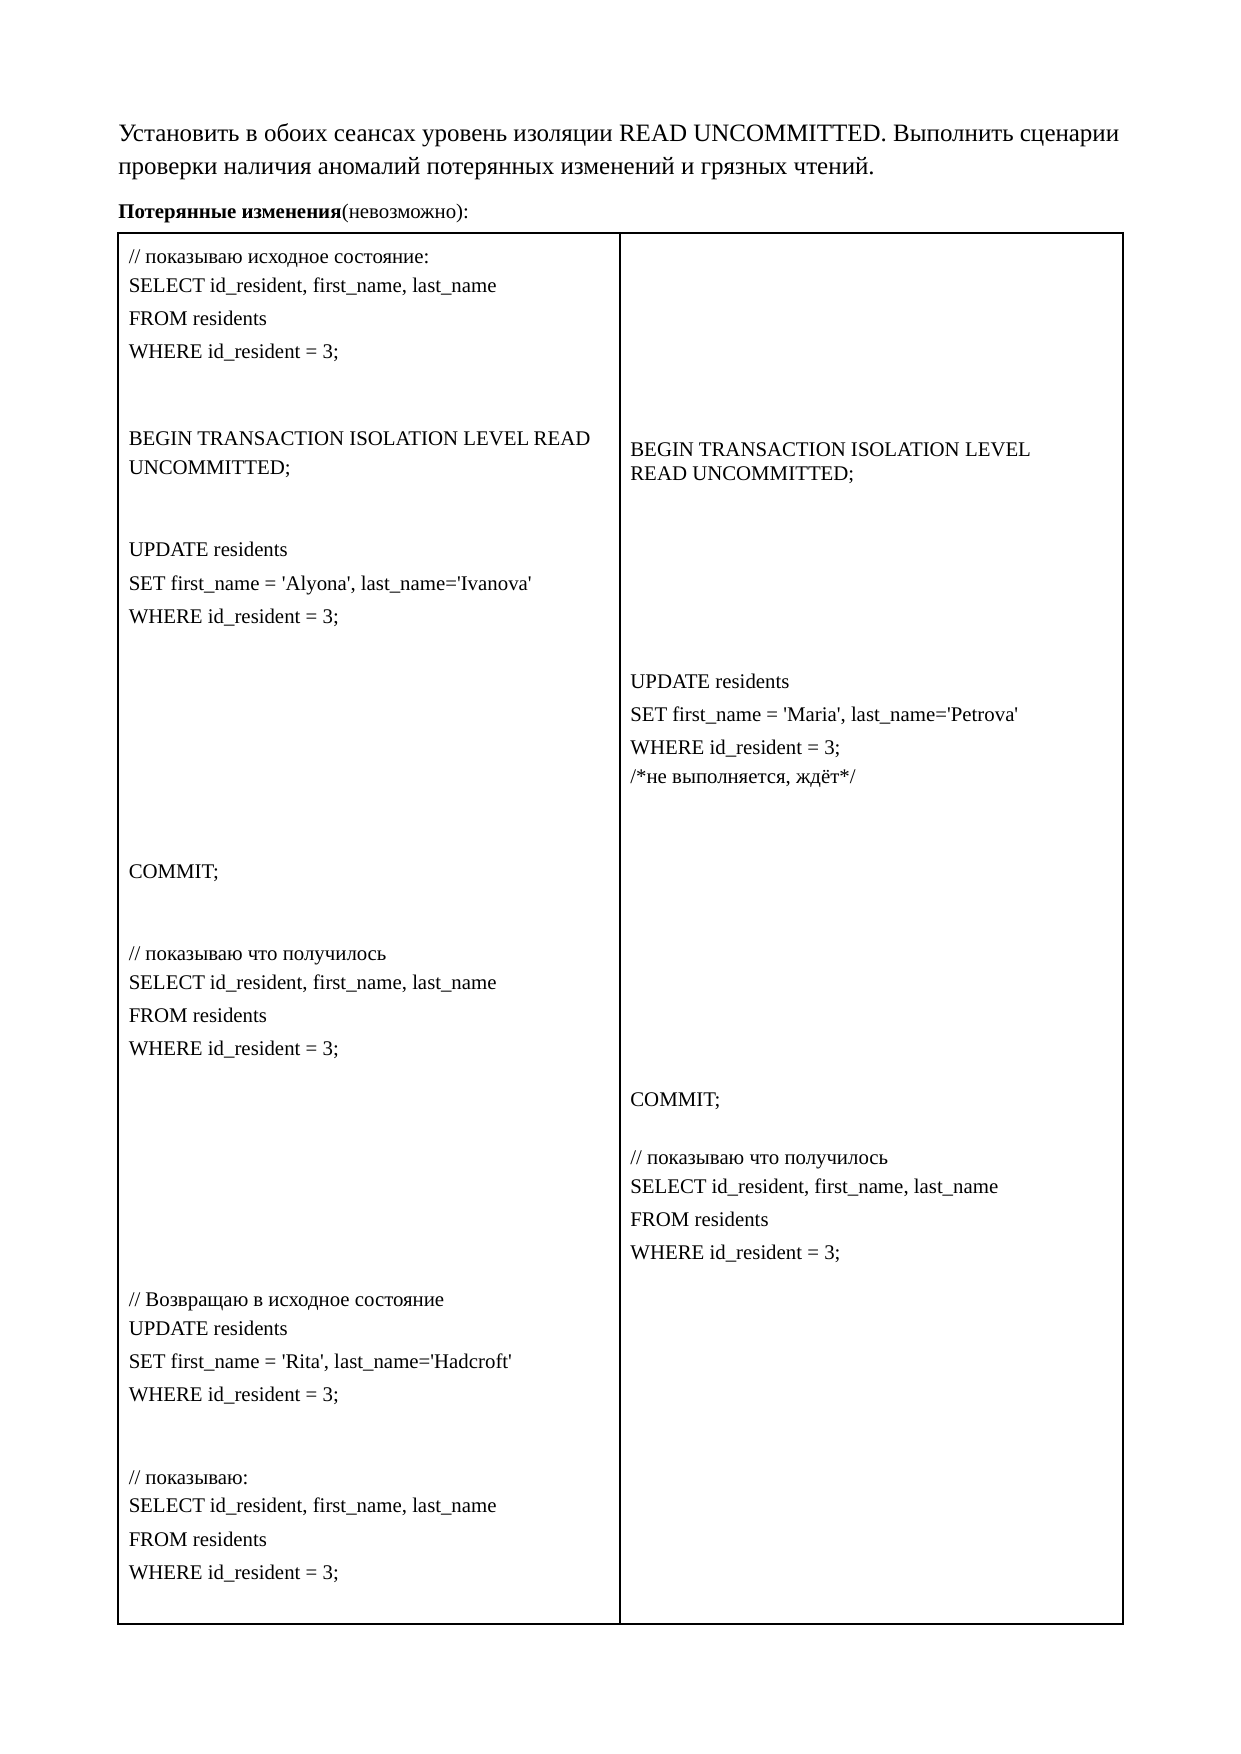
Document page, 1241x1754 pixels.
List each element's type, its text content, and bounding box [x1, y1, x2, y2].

table_header // показываю исходное состояние: SELECT id_resident, first_name, last_name FROM residents WHERE id_resident = 3; BEGIN TRANSACTION ISOLATION LEVEL READ UNCOMMITTED; UPDATE residents SET first_name = 'Alyona', last_name='Ivanova' WHERE id_resident = 3; COMMIT; // показываю что получилось SELECT id_resident, first_name, last_name FROM residents WHERE id_resident = 3; // Возвращаю в исходное состояние UPDATE residents SET first_name = 'Rita', last_name='Hadcroft' WHERE id_resident = 3; // показываю: SELECT id_resident, first_name, last_name FROM residents WHERE id_resident = 3; [119, 234, 619, 1623]
table_header BEGIN TRANSACTION ISOLATION LEVEL READ UNCOMMITTED; UPDATE residents SET first_name = 'Maria', last_name='Petrova' WHERE id_resident = 3; /*не выполняется, ждёт*/ COMMIT; // показываю что получилось SELECT id_resident, first_name, last_name FROM residents WHERE id_resident = 3; [621, 234, 1122, 1623]
text Потерянные изменения(невозможно): [118, 199, 1122, 223]
text Установить в обоих сеансах уровень изоляции READ UNCOMMITTED. Выполнить сценарии проверки наличия аномалий потерянных изменений и грязных чтений. [118, 118, 1122, 180]
